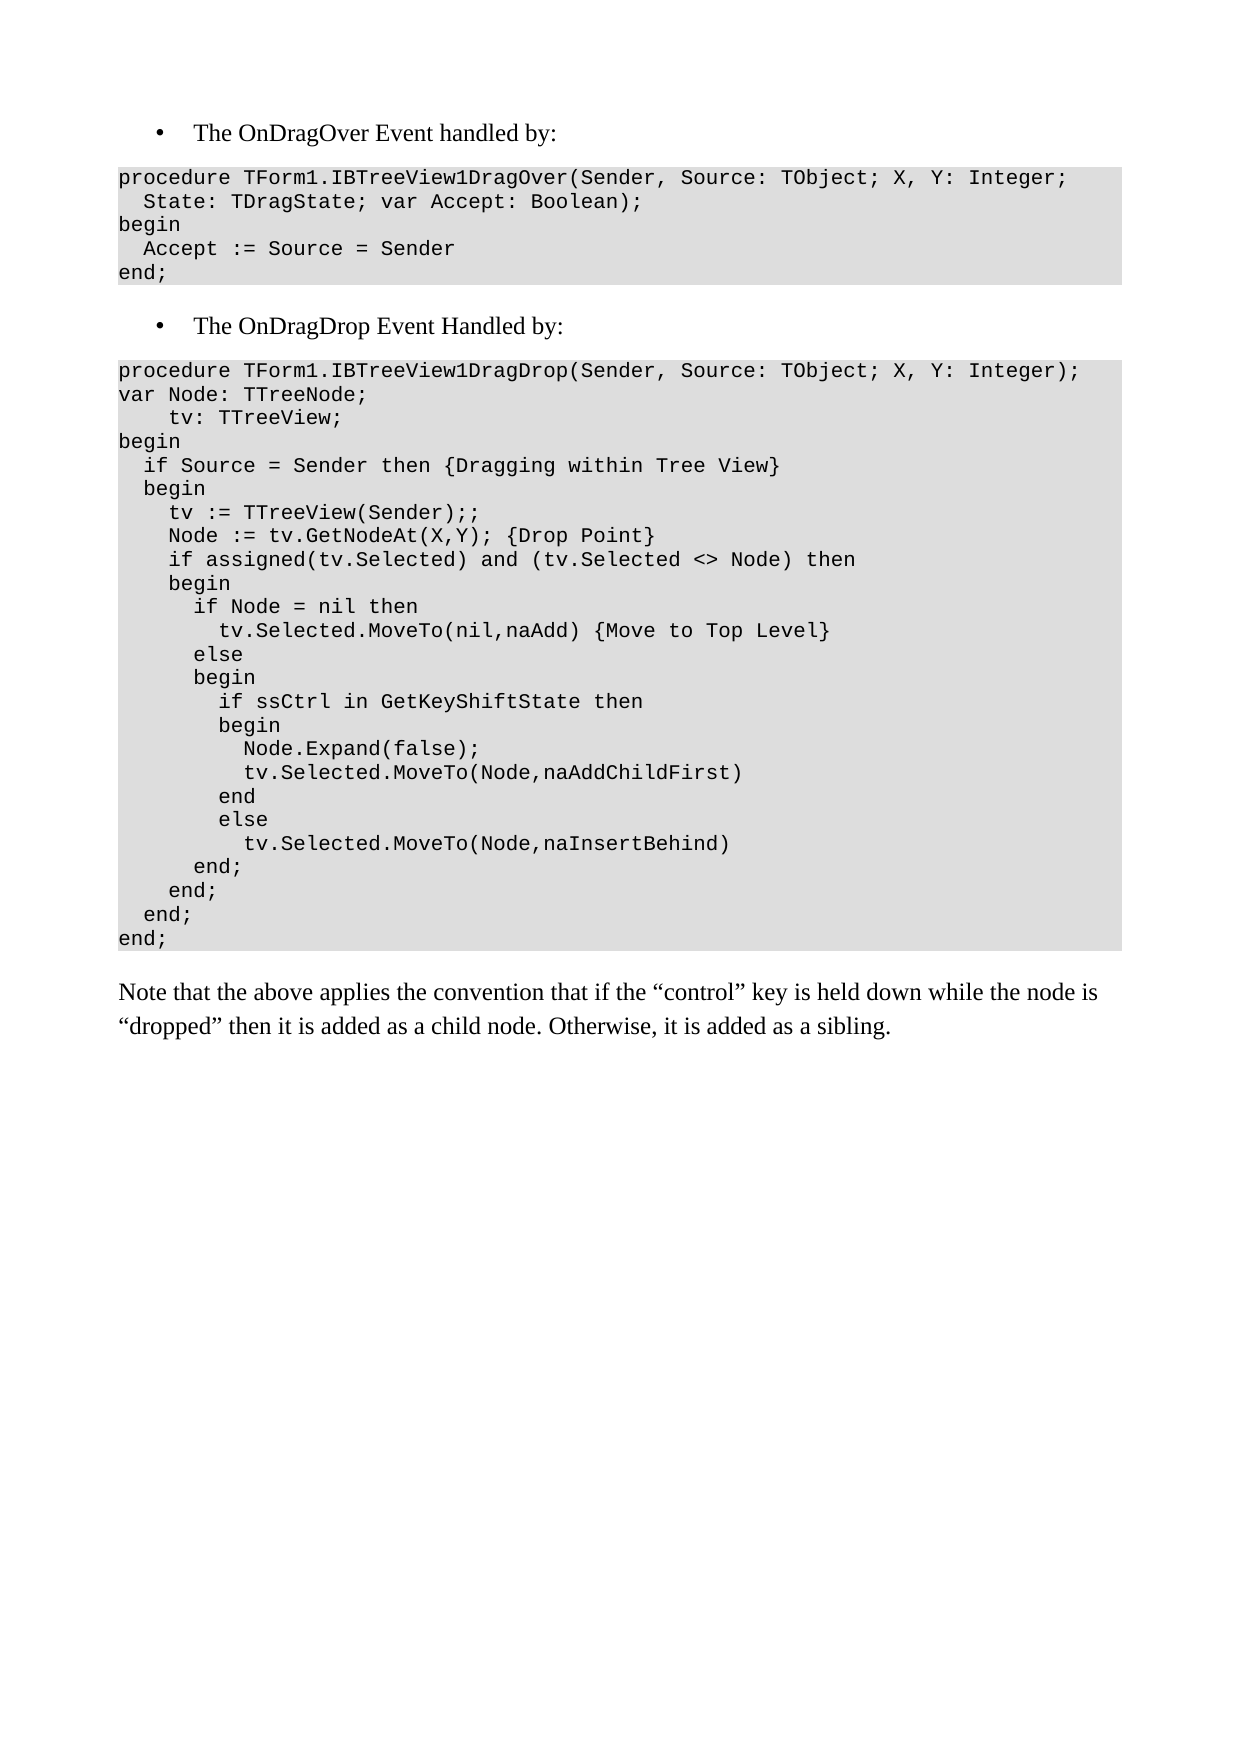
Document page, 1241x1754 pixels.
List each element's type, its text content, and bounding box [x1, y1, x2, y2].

text begin [118, 715, 1122, 738]
list The OnDragOver Event handled by: [156, 118, 1122, 147]
text var Node: TTreeNode; [118, 384, 1122, 407]
text end; [118, 880, 1122, 904]
text tv := TTreeView(Sender);; [118, 502, 1122, 526]
text else [118, 809, 1122, 833]
text begin [118, 667, 1122, 691]
text begin [118, 431, 1122, 454]
text if ssCtrl in GetKeyShiftState then [118, 691, 1122, 715]
text tv: TTreeView; [118, 407, 1122, 431]
text begin [118, 214, 1122, 238]
text Node.Expand(false); [118, 738, 1122, 762]
text tv.Selected.MoveTo(Node,naInsertBehind) [118, 833, 1122, 857]
text tv.Selected.MoveTo(Node,naAddChildFirst) [118, 762, 1122, 786]
list The OnDragDrop Event Handled by: [156, 311, 1122, 340]
text Accept := Source = Sender [118, 238, 1122, 262]
text procedure TForm1.IBTreeView1DragOver(Sender, Source: TObject; X, Y: Integer; [118, 167, 1122, 191]
text end; [118, 857, 1122, 880]
text if Source = Sender then {Dragging within Tree View} [118, 454, 1122, 478]
text if assigned(tv.Selected) and (tv.Selected <> Node) then [118, 549, 1122, 573]
text else [118, 644, 1122, 667]
text Note that the above applies the convention that if the “control” key is held down while the node is “dropped” then it is added as a child node. Otherwise, it is added as a sibling. [118, 977, 1122, 1040]
text end; [118, 904, 1122, 927]
text end; [118, 927, 1122, 951]
text State: TDragState; var Accept: Boolean); [118, 191, 1122, 214]
text end [118, 786, 1122, 809]
text end; [118, 262, 1122, 285]
text procedure TForm1.IBTreeView1DragDrop(Sender, Source: TObject; X, Y: Integer); [118, 360, 1122, 384]
text Node := tv.GetNodeAt(X,Y); {Drop Point} [118, 526, 1122, 549]
text begin [118, 478, 1122, 502]
text tv.Selected.MoveTo(nil,naAdd) {Move to Top Level} [118, 620, 1122, 644]
text if Node = nil then [118, 596, 1122, 620]
text begin [118, 573, 1122, 596]
